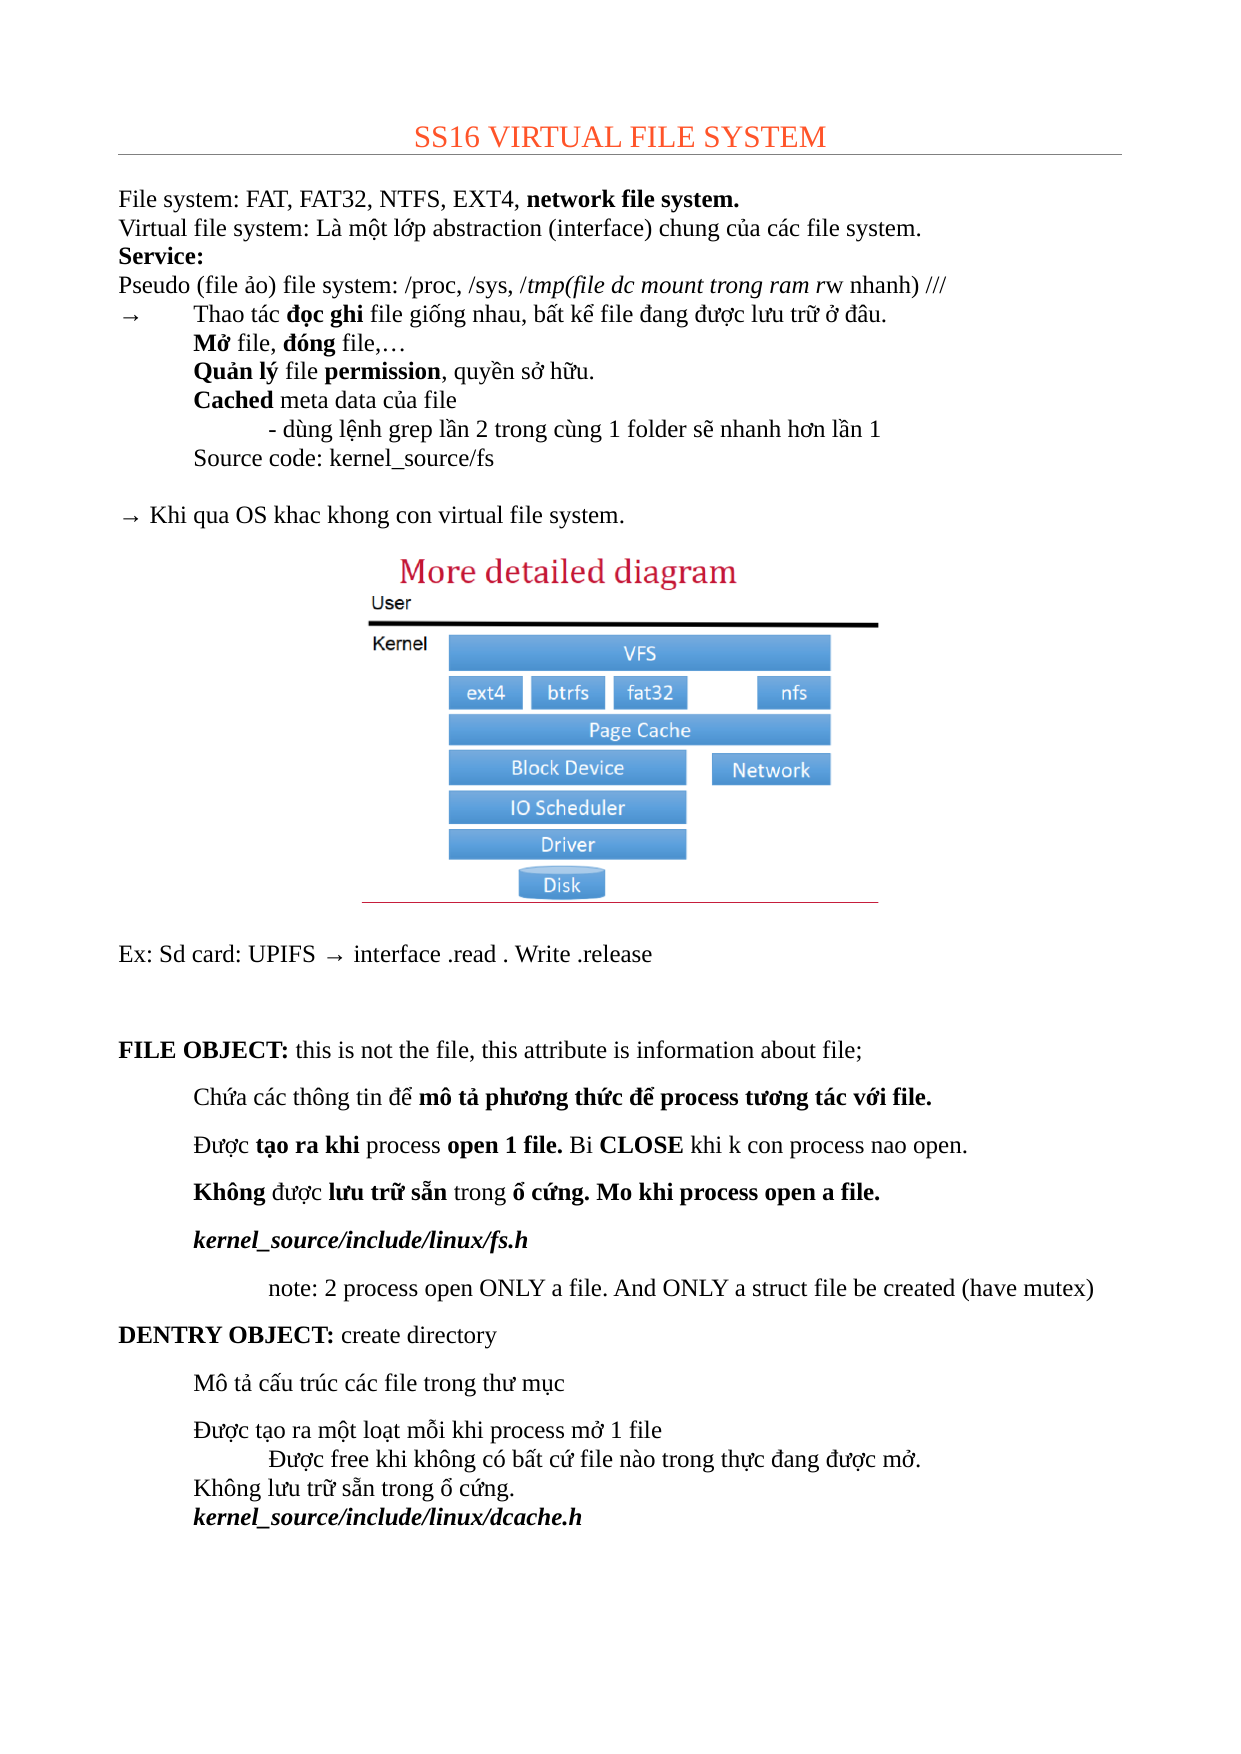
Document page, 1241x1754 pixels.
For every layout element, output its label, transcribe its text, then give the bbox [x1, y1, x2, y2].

text Chứa các thông tin để mô tả phương thức để process tương tác với file. [118, 1082, 1122, 1111]
text File system: FAT, FAT32, NTFS, EXT4, network file system. [118, 184, 1122, 213]
text Mở file, đóng file,… [118, 328, 1122, 356]
text kernel_source/include/linux/dcache.h [118, 1502, 1122, 1531]
text Được tạo ra khi process open 1 file. Bi CLOSE khi k con process nao open. [118, 1130, 1122, 1159]
text kernel_source/include/linux/fs.h [118, 1225, 1122, 1254]
text FILE OBJECT: this is not the file, this attribute is information about file; [118, 1035, 1122, 1063]
text SS16 VIRTUAL FILE SYSTEM [118, 118, 1122, 154]
text → Khi qua OS khac khong con virtual file system. [118, 500, 1122, 529]
picture [361, 547, 879, 903]
text Source code: kernel_source/fs [118, 443, 1122, 471]
text Virtual file system: Là một lớp abstraction (interface) chung của các file system. [118, 213, 1122, 241]
text Quản lý file permission, quyền sở hữu. [118, 356, 1122, 385]
text Được free khi không có bất cứ file nào trong thực đang được mở. [118, 1444, 1122, 1473]
text → Thao tác đọc ghi file giống nhau, bất kể file đang được lưu trữ ở đâu. [118, 299, 1122, 328]
text note: 2 process open ONLY a file. And ONLY a struct file be created (have mutex) [118, 1273, 1122, 1301]
text Không lưu trữ sẵn trong ổ cứng. [118, 1473, 1122, 1502]
text - dùng lệnh grep lần 2 trong cùng 1 folder sẽ nhanh hơn lần 1 [118, 414, 1122, 443]
text Cached meta data của file [118, 385, 1122, 414]
text Ex: Sd card: UPIFS → interface .read . Write .release [118, 548, 1122, 968]
text DENTRY OBJECT: create directory [118, 1320, 1122, 1349]
text Mô tả cấu trúc các file trong thư mục [118, 1368, 1122, 1397]
text Không được lưu trữ sẵn trong ổ cứng. Mo khi process open a file. [118, 1177, 1122, 1206]
text Được tạo ra một loạt mỗi khi process mở 1 file [118, 1416, 1122, 1444]
text Service: [118, 241, 1122, 270]
text Pseudo (file ảo) file system: /proc, /sys, /tmp(file dc mount trong ram rw nhanh) /// [118, 270, 1122, 299]
